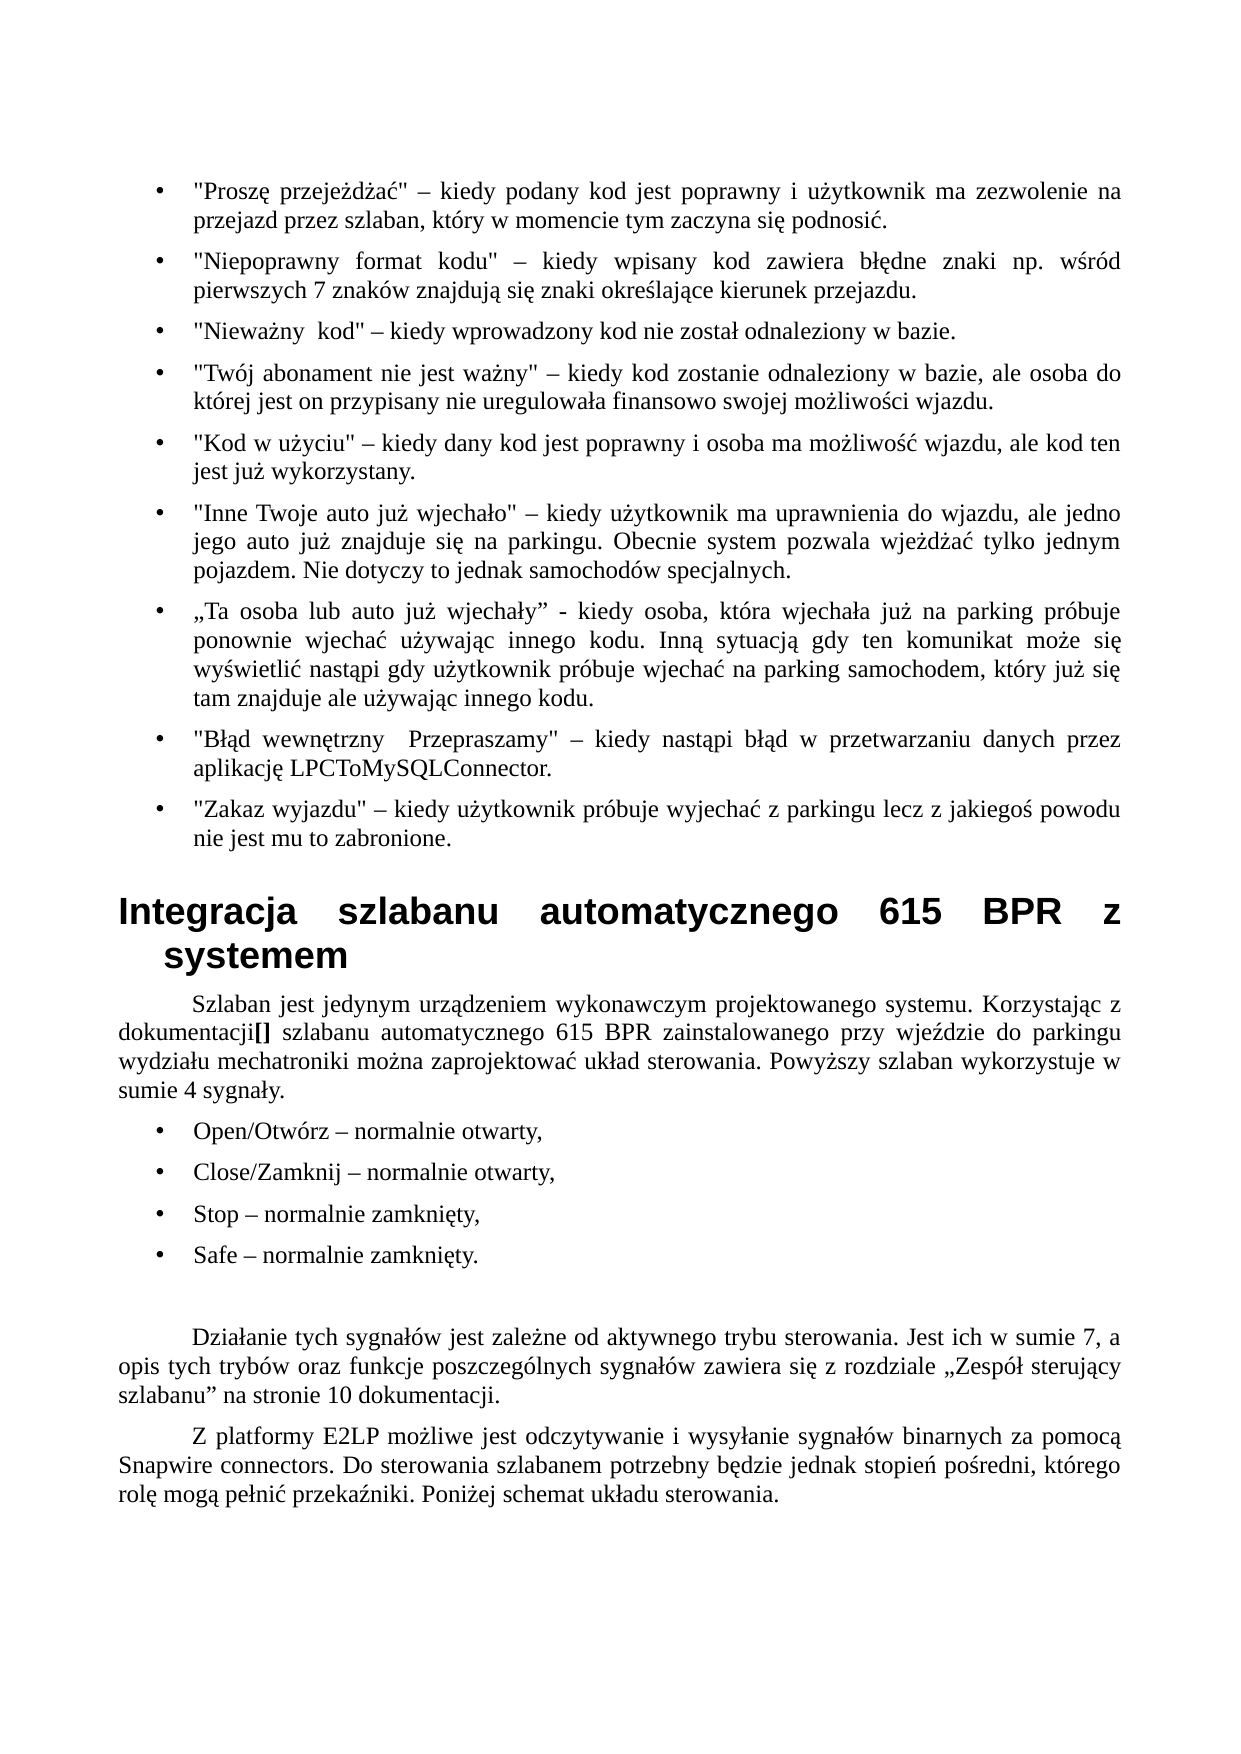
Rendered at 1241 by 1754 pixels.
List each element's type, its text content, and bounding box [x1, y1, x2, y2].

list Stop – normalnie zamknięty, [156, 1199, 1122, 1227]
list "Zakaz wyjazdu" – kiedy użytkownik próbuje wyjechać z parkingu lecz z jakiegoś powodu nie jest mu to zabronione. [156, 794, 1122, 851]
text Działanie tych sygnałów jest zależne od aktywnego trybu sterowania. Jest ich w sumie 7, a opis tych trybów oraz funkcje poszczególnych sygnałów zawiera się z rozdziale „Zespół sterujący szlabanu” na stronie 10 dokumentacji. [118, 1322, 1122, 1409]
list Close/Zamknij – normalnie otwarty, [156, 1157, 1122, 1186]
list "Niepoprawny format kodu" – kiedy wpisany kod zawiera błędne znaki np. wśród pierwszych 7 znaków znajdują się znaki określające kierunek przejazdu. [156, 246, 1122, 304]
list "Inne Twoje auto już wjechało" – kiedy użytkownik ma uprawnienia do wjazdu, ale jedno jego auto już znajduje się na parkingu. Obecnie system pozwala wjeżdżać tylko jednym pojazdem. Nie dotyczy to jednak samochodów specjalnych. [156, 498, 1122, 584]
list „Ta osoba lub auto już wjechały” - kiedy osoba, która wjechała już na parking próbuje ponownie wjechać używając innego kodu. Inną sytuacją gdy ten komunikat może się wyświetlić nastąpi gdy użytkownik próbuje wjechać na parking samochodem, który już się tam znajduje ale używając innego kodu. [156, 596, 1122, 711]
list "Twój abonament nie jest ważny" – kiedy kod zostanie odnaleziony w bazie, ale osoba do której jest on przypisany nie uregulowała finansowo swojej możliwości wjazdu. [156, 358, 1122, 415]
subtitle Integracja szlabanu automatycznego 615 BPR z systemem [118, 889, 1122, 976]
list "Nieważny kod" – kiedy wprowadzony kod nie został odnaleziony w bazie. [156, 316, 1122, 345]
list "Kod w użyciu" – kiedy dany kod jest poprawny i osoba ma możliwość wjazdu, ale kod ten jest już wykorzystany. [156, 428, 1122, 485]
list Open/Otwórz – normalnie otwarty, [156, 1116, 1122, 1145]
text Z platformy E2LP możliwe jest odczytywanie i wysyłanie sygnałów binarnych za pomocą Snapwire connectors. Do sterowania szlabanem potrzebny będzie jednak stopień pośredni, którego rolę mogą pełnić przekaźniki. Poniżej schemat układu sterowania. [118, 1421, 1122, 1507]
list "Proszę przejeżdżać" – kiedy podany kod jest poprawny i użytkownik ma zezwolenie na przejazd przez szlaban, który w momencie tym zaczyna się podnosić. [156, 176, 1122, 234]
text Szlaban jest jedynym urządzeniem wykonawczym projektowanego systemu. Korzystając z dokumentacji[] szlabanu automatycznego 615 BPR zainstalowanego przy wjeździe do parkingu wydziału mechatroniki można zaprojektować układ sterowania. Powyższy szlaban wykorzystuje w sumie 4 sygnały. [118, 989, 1122, 1104]
list Safe – normalnie zamknięty. [156, 1240, 1122, 1269]
list "Błąd wewnętrzny Przepraszamy" – kiedy nastąpi błąd w przetwarzaniu danych przez aplikację LPCToMySQLConnector. [156, 724, 1122, 781]
